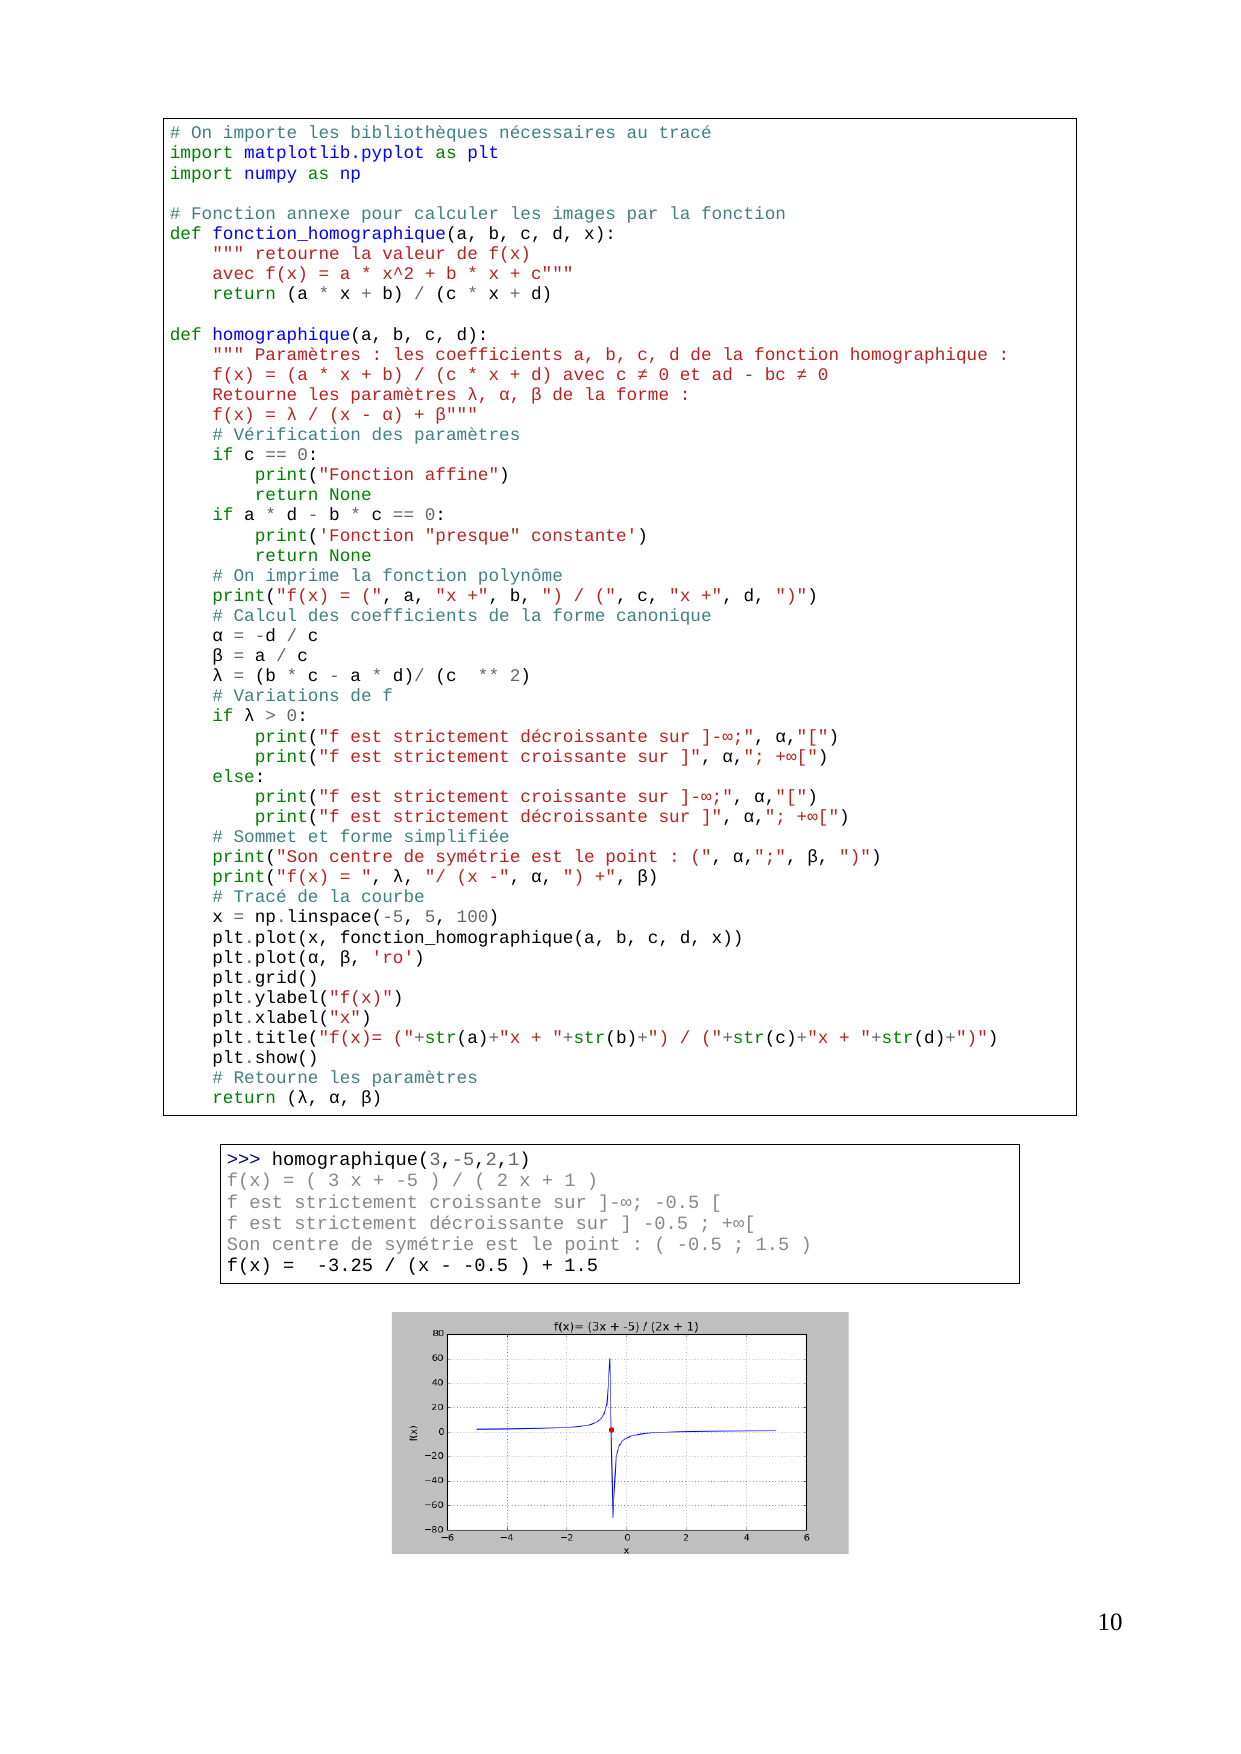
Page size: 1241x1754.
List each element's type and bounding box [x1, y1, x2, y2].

picture [391, 1312, 849, 1554]
